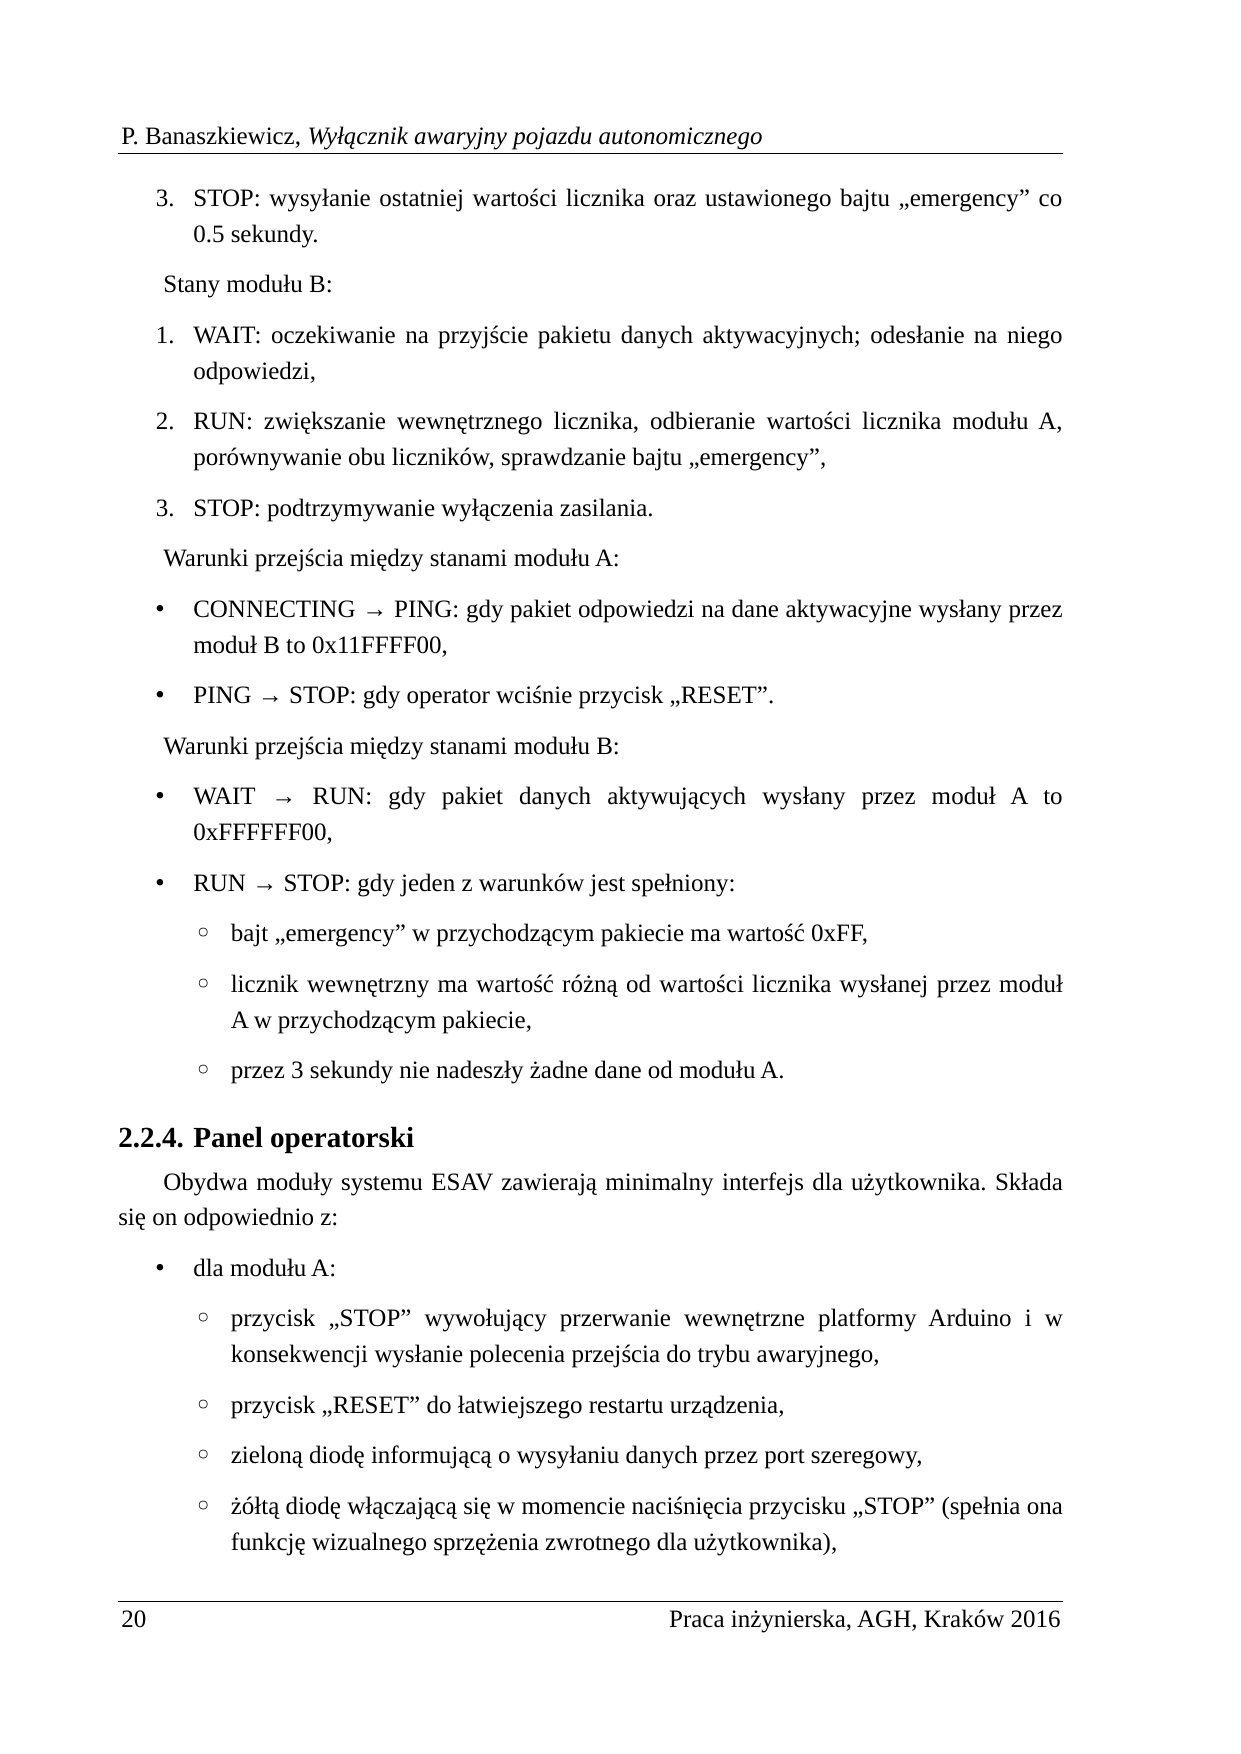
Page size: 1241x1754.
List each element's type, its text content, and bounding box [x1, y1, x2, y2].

list PING → STOP: gdy operator wciśnie przycisk „RESET”. [156, 680, 1063, 709]
list RUN: zwiększanie wewnętrznego licznika, odbieranie wartości licznika modułu A, porównywanie obu liczników, sprawdzanie bajtu „emergency”, [156, 406, 1063, 471]
list zieloną diodę informującą o wysyłaniu danych przez port szeregowy, [193, 1441, 1063, 1469]
list przycisk „STOP” wywołujący przerwanie wewnętrzne platformy Arduino i w konsekwencji wysłanie polecenia przejścia do trybu awaryjnego, [193, 1303, 1063, 1368]
list STOP: wysyłanie ostatniej wartości licznika oraz ustawionego bajtu „emergency” co 0.5 sekundy. [156, 183, 1063, 248]
list dla modułu A: [156, 1253, 1063, 1282]
text Obydwa moduły systemu ESAV zawierają minimalny interfejs dla użytkownika. Składa się on odpowiednio z: [118, 1167, 1063, 1231]
text Stany modułu B: [118, 269, 1063, 298]
list WAIT: oczekiwanie na przyjście pakietu danych aktywacyjnych; odesłanie na niego odpowiedzi, [156, 320, 1063, 385]
subtitle Panel operatorski [118, 1121, 1063, 1154]
list bajt „emergency” w przychodzącym pakiecie ma wartość 0xFF, [193, 918, 1063, 947]
list przycisk „RESET” do łatwiejszego restartu urządzenia, [193, 1390, 1063, 1419]
list licznik wewnętrzny ma wartość różną od wartości licznika wysłanej przez moduł A w przychodzącym pakiecie, [193, 969, 1063, 1034]
list żółtą diodę włączającą się w momencie naciśnięcia przycisku „STOP” (spełnia ona funkcję wizualnego sprzężenia zwrotnego dla użytkownika), [193, 1491, 1063, 1556]
text Warunki przejścia między stanami modułu B: [118, 731, 1063, 760]
list WAIT → RUN: gdy pakiet danych aktywujących wysłany przez moduł A to 0xFFFFFF00, [156, 781, 1063, 846]
list przez 3 sekundy nie nadeszły żadne dane od modułu A. [193, 1055, 1063, 1084]
text Warunki przejścia między stanami modułu A: [118, 543, 1063, 572]
list CONNECTING → PING: gdy pakiet odpowiedzi na dane aktywacyjne wysłany przez moduł B to 0x11FFFF00, [156, 594, 1063, 659]
list RUN → STOP: gdy jeden z warunków jest spełniony: [156, 868, 1063, 897]
list STOP: podtrzymywanie wyłączenia zasilania. [156, 493, 1063, 522]
